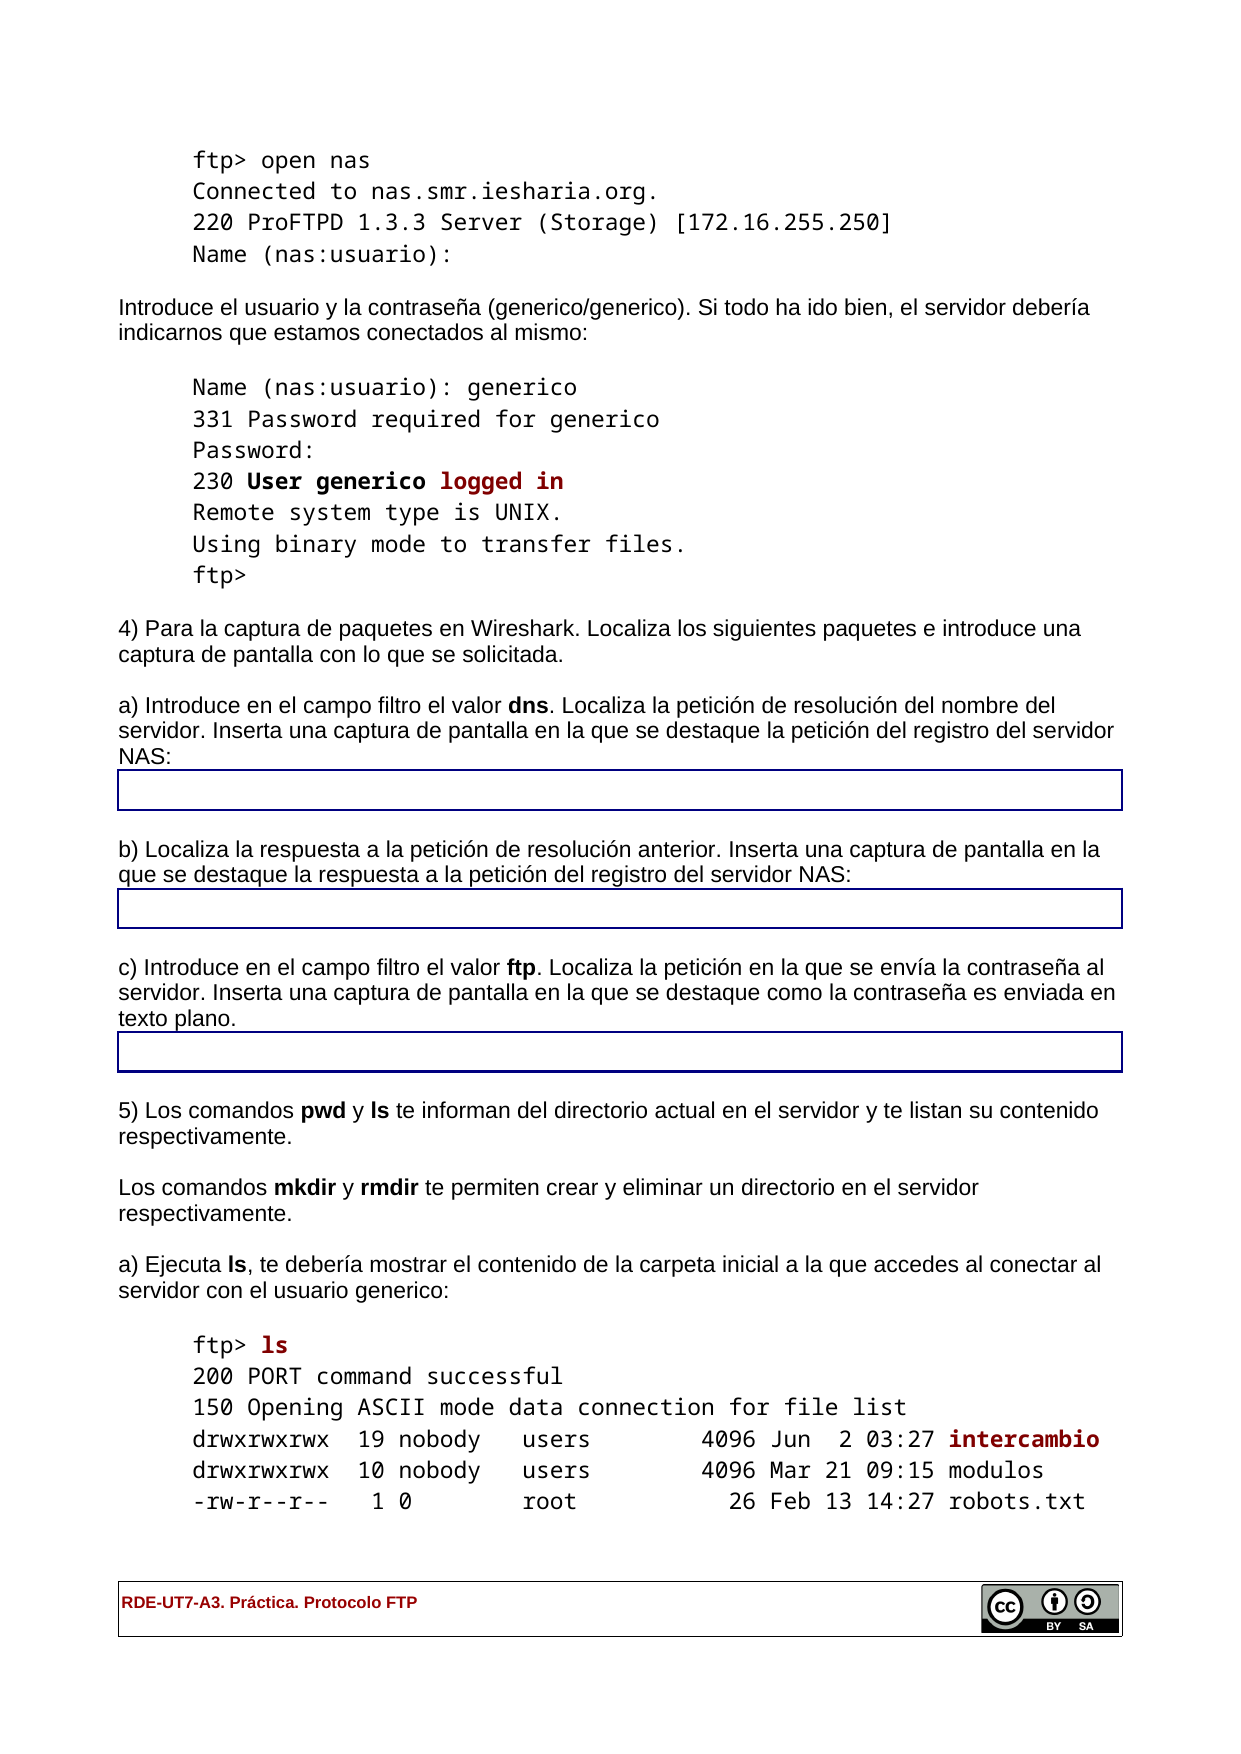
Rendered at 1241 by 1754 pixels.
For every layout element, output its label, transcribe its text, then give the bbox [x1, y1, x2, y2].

text ftp> [192, 559, 1122, 590]
text drwxrwxrwx 19 nobody users 4096 Jun 2 03:27 intercambio [192, 1422, 1122, 1454]
text b) Localiza la respuesta a la petición de resolución anterior. Inserta una captura de pantalla en la que se destaque la respuesta a la petición del registro del servidor NAS: [118, 836, 1122, 887]
text c) Introduce en el campo filtro el valor ftp. Localiza la petición en la que se envía la contraseña al servidor. Inserta una captura de pantalla en la que se destaque como la contraseña es enviada en texto plano. [118, 954, 1122, 1031]
text Name (nas:usuario): generico [192, 371, 1122, 402]
table_header [119, 1033, 1121, 1070]
text Password: [192, 434, 1122, 465]
text drwxrwxrwx 10 nobody users 4096 Mar 21 09:15 modulos [192, 1454, 1122, 1485]
text 230 User generico logged in [192, 465, 1122, 496]
text a) Introduce en el campo filtro el valor dns. Localiza la petición de resolución del nombre del servidor. Inserta una captura de pantalla en la que se destaque la petición del registro del servidor NAS: [118, 692, 1122, 769]
text 220 ProFTPD 1.3.3 Server (Storage) [172.16.255.250] [192, 206, 1122, 237]
text ftp> ls [192, 1329, 1122, 1360]
text a) Ejecuta ls, te debería mostrar el contenido de la carpeta inicial a la que accedes al conectar al servidor con el usuario generico: [118, 1252, 1122, 1303]
text Remote system type is UNIX. [192, 496, 1122, 527]
text 4) Para la captura de paquetes en Wireshark. Localiza los siguientes paquetes e introduce una captura de pantalla con lo que se solicitada. [118, 616, 1122, 667]
text 150 Opening ASCII mode data connection for file list [192, 1391, 1122, 1422]
table_header [119, 890, 1121, 927]
text Introduce el usuario y la contraseña (generico/generico). Si todo ha ido bien, el servidor debería indicarnos que estamos conectados al mismo: [118, 294, 1122, 346]
text 200 PORT command successful [192, 1360, 1122, 1391]
text Connected to nas.smr.iesharia.org. [192, 175, 1122, 206]
text 331 Password required for generico [192, 402, 1122, 434]
text Name (nas:usuario): [192, 237, 1122, 269]
text Los comandos mkdir y rmdir te permiten crear y eliminar un directorio en el servidor respectivamente. [118, 1175, 1122, 1226]
text ftp> open nas [192, 144, 1122, 175]
text Using binary mode to transfer files. [192, 527, 1122, 559]
picture [981, 1584, 1119, 1633]
text 5) Los comandos pwd y ls te informan del directorio actual en el servidor y te listan su contenido respectivamente. [118, 1098, 1122, 1149]
table_header [119, 771, 1121, 808]
text -rw-r--r-- 1 0 root 26 Feb 13 14:27 robots.txt [192, 1485, 1122, 1516]
